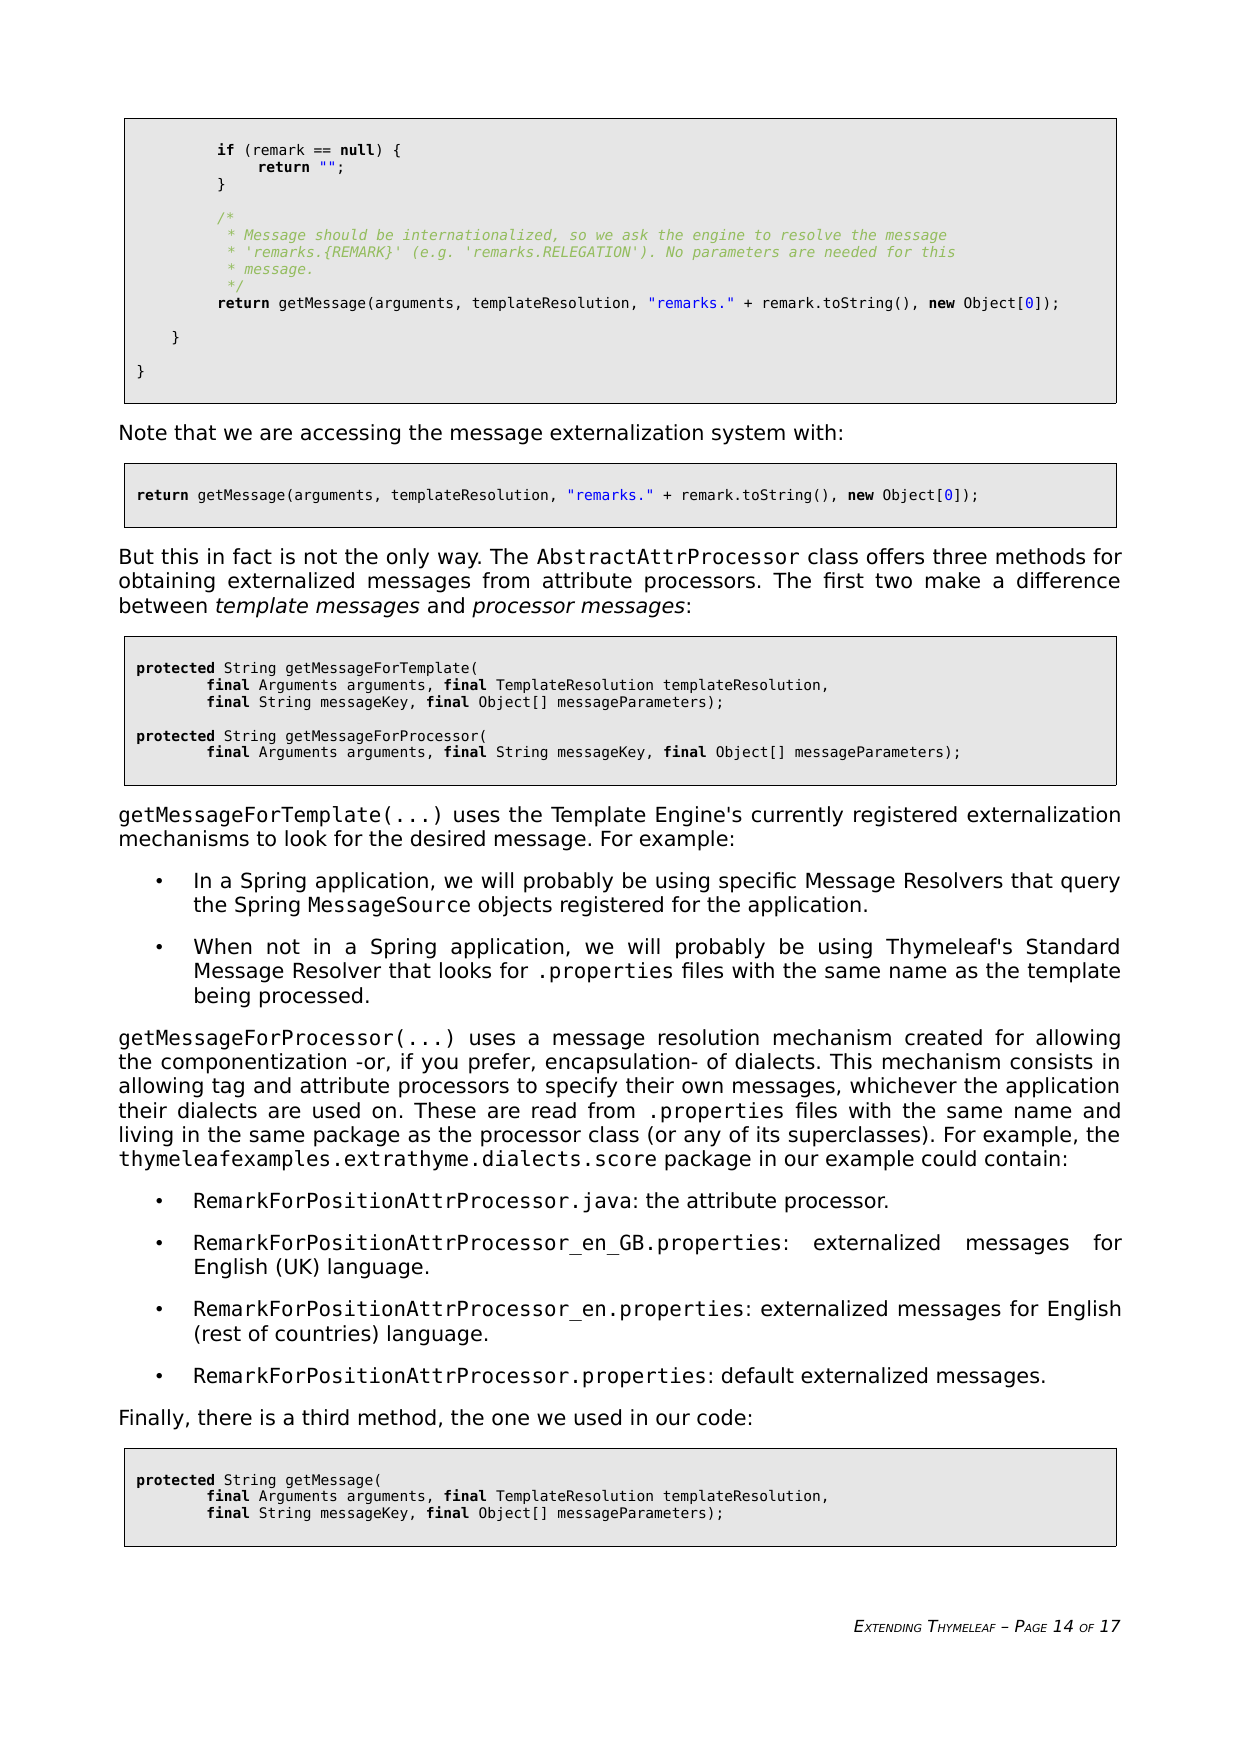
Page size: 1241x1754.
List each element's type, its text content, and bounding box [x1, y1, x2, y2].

text if (remark == null) { return ""; } /* * Message should be internationalized, so we ask the engine to resolve the message * 'remarks.{REMARK}' (e.g. 'remarks.RELEGATION'). No parameters are needed for this * message. */ return getMessage(arguments, templateResolution, "remarks." + remark.toString(), new Object[0]); } } [125, 119, 1116, 403]
text protected String getMessage( final Arguments arguments, final TemplateResolution templateResolution, final String messageKey, final Object[] messageParameters); [125, 1449, 1116, 1546]
text Finally, there is a third method, the one we used in our code: [118, 1406, 1122, 1430]
text getMessageForProcessor(...) uses a message resolution mechanism created for allowing the componentization ‐or, if you prefer, encapsulation‐ of dialects. This mechanism consists in allowing tag and attribute processors to specify their own messages, whichever the application their dialects are used on. These are read from .properties files with the same name and living in the same package as the processor class (or any of its superclasses). For example, the thymeleafexamples.extrathyme.dialects.score package in our example could contain: [118, 1026, 1122, 1171]
list When not in a Spring application, we will probably be using Thymeleaf's Standard Message Resolver that looks for .properties files with the same name as the template being processed. [156, 935, 1122, 1008]
list RemarkForPositionAttrProcessor.java: the attribute processor. [156, 1189, 1122, 1213]
text protected String getMessageForTemplate( final Arguments arguments, final TemplateResolution templateResolution, final String messageKey, final Object[] messageParameters); protected String getMessageForProcessor( final Arguments arguments, final String messageKey, final Object[] messageParameters); [125, 637, 1116, 785]
list RemarkForPositionAttrProcessor_en.properties: externalized messages for English (rest of countries) language. [156, 1297, 1122, 1346]
text return getMessage(arguments, templateResolution, "remarks." + remark.toString(), new Object[0]); [125, 464, 1116, 527]
text getMessageForTemplate(...) uses the Template Engine's currently registered externalization mechanisms to look for the desired message. For example: [118, 803, 1122, 851]
text But this in fact is not the only way. The AbstractAttrProcessor class offers three methods for obtaining externalized messages from attribute processors. The first two make a difference between template messages and processor messages: [118, 545, 1122, 618]
text Note that we are accessing the message externalization system with: [118, 421, 1122, 445]
list In a Spring application, we will probably be using specific Message Resolvers that query the Spring MessageSource objects registered for the application. [156, 869, 1122, 918]
list RemarkForPositionAttrProcessor_en_GB.properties: externalized messages for English (UK) language. [156, 1231, 1122, 1280]
list RemarkForPositionAttrProcessor.properties: default externalized messages. [156, 1364, 1122, 1388]
